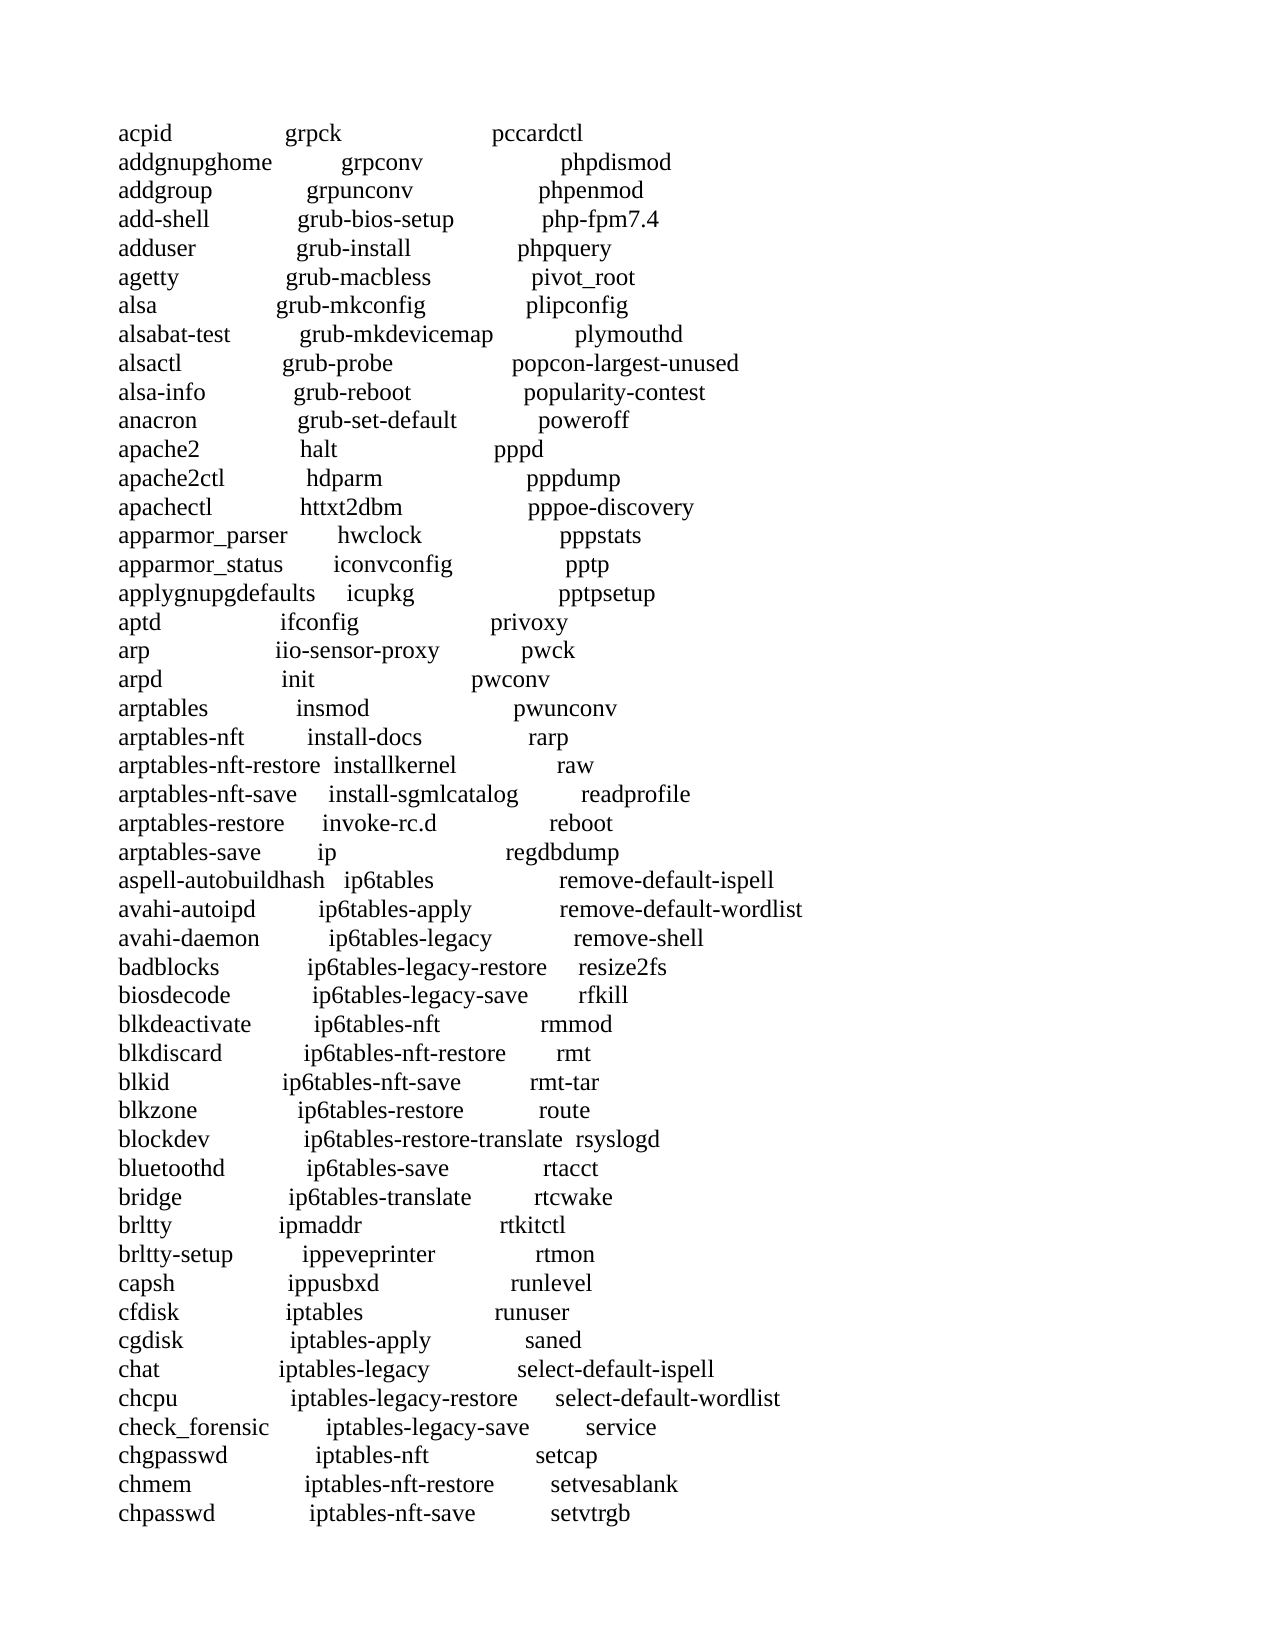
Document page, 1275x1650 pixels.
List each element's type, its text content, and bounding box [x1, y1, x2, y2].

text apparmor_parser hwclock pppstats [118, 521, 1157, 549]
text chat iptables-legacy select-default-ispell [118, 1354, 1157, 1383]
text adduser grub-install phpquery [118, 233, 1157, 262]
text blkid ip6tables-nft-save rmt-tar [118, 1067, 1157, 1096]
text arptables-save ip regdbdump [118, 837, 1157, 866]
text chgpasswd iptables-nft setcap [118, 1441, 1157, 1469]
text bluetoothd ip6tables-save rtacct [118, 1153, 1157, 1182]
text blockdev ip6tables-restore-translate rsyslogd [118, 1124, 1157, 1153]
text alsa grub-mkconfig plipconfig [118, 291, 1157, 319]
text apachectl httxt2dbm pppoe-discovery [118, 492, 1157, 521]
text brltty ipmaddr rtkitctl [118, 1211, 1157, 1239]
text acpid grpck pccardctl [118, 118, 1157, 147]
text chpasswd iptables-nft-save setvtrgb [118, 1498, 1157, 1527]
text addgroup grpunconv phpenmod [118, 176, 1157, 204]
text capsh ippusbxd runlevel [118, 1268, 1157, 1297]
text alsactl grub-probe popcon-largest-unused [118, 348, 1157, 377]
text aptd ifconfig privoxy [118, 607, 1157, 636]
text arptables insmod pwunconv [118, 693, 1157, 722]
text apparmor_status iconvconfig pptp [118, 549, 1157, 578]
text alsabat-test grub-mkdevicemap plymouthd [118, 319, 1157, 348]
text apache2 halt pppd [118, 434, 1157, 463]
text arptables-nft-restore installkernel raw [118, 751, 1157, 779]
text avahi-daemon ip6tables-legacy remove-shell [118, 923, 1157, 952]
text alsa-info grub-reboot popularity-contest [118, 377, 1157, 406]
text applygnupgdefaults icupkg pptpsetup [118, 578, 1157, 607]
text arp iio-sensor-proxy pwck [118, 636, 1157, 664]
text arpd init pwconv [118, 664, 1157, 693]
text blkdeactivate ip6tables-nft rmmod [118, 1009, 1157, 1038]
text agetty grub-macbless pivot_root [118, 262, 1157, 291]
text check_forensic iptables-legacy-save service [118, 1412, 1157, 1441]
text add-shell grub-bios-setup php-fpm7.4 [118, 204, 1157, 233]
text chmem iptables-nft-restore setvesablank [118, 1469, 1157, 1498]
text arptables-restore invoke-rc.d reboot [118, 808, 1157, 837]
text badblocks ip6tables-legacy-restore resize2fs [118, 952, 1157, 981]
text blkzone ip6tables-restore route [118, 1096, 1157, 1124]
text anacron grub-set-default poweroff [118, 406, 1157, 434]
text blkdiscard ip6tables-nft-restore rmt [118, 1038, 1157, 1067]
text biosdecode ip6tables-legacy-save rfkill [118, 981, 1157, 1009]
text cfdisk iptables runuser [118, 1297, 1157, 1326]
text chcpu iptables-legacy-restore select-default-wordlist [118, 1383, 1157, 1412]
text arptables-nft-save install-sgmlcatalog readprofile [118, 779, 1157, 808]
text avahi-autoipd ip6tables-apply remove-default-wordlist [118, 894, 1157, 923]
text addgnupghome grpconv phpdismod [118, 147, 1157, 176]
text aspell-autobuildhash ip6tables remove-default-ispell [118, 866, 1157, 894]
text arptables-nft install-docs rarp [118, 722, 1157, 751]
text brltty-setup ippeveprinter rtmon [118, 1239, 1157, 1268]
text cgdisk iptables-apply saned [118, 1326, 1157, 1354]
text bridge ip6tables-translate rtcwake [118, 1182, 1157, 1211]
text apache2ctl hdparm pppdump [118, 463, 1157, 492]
